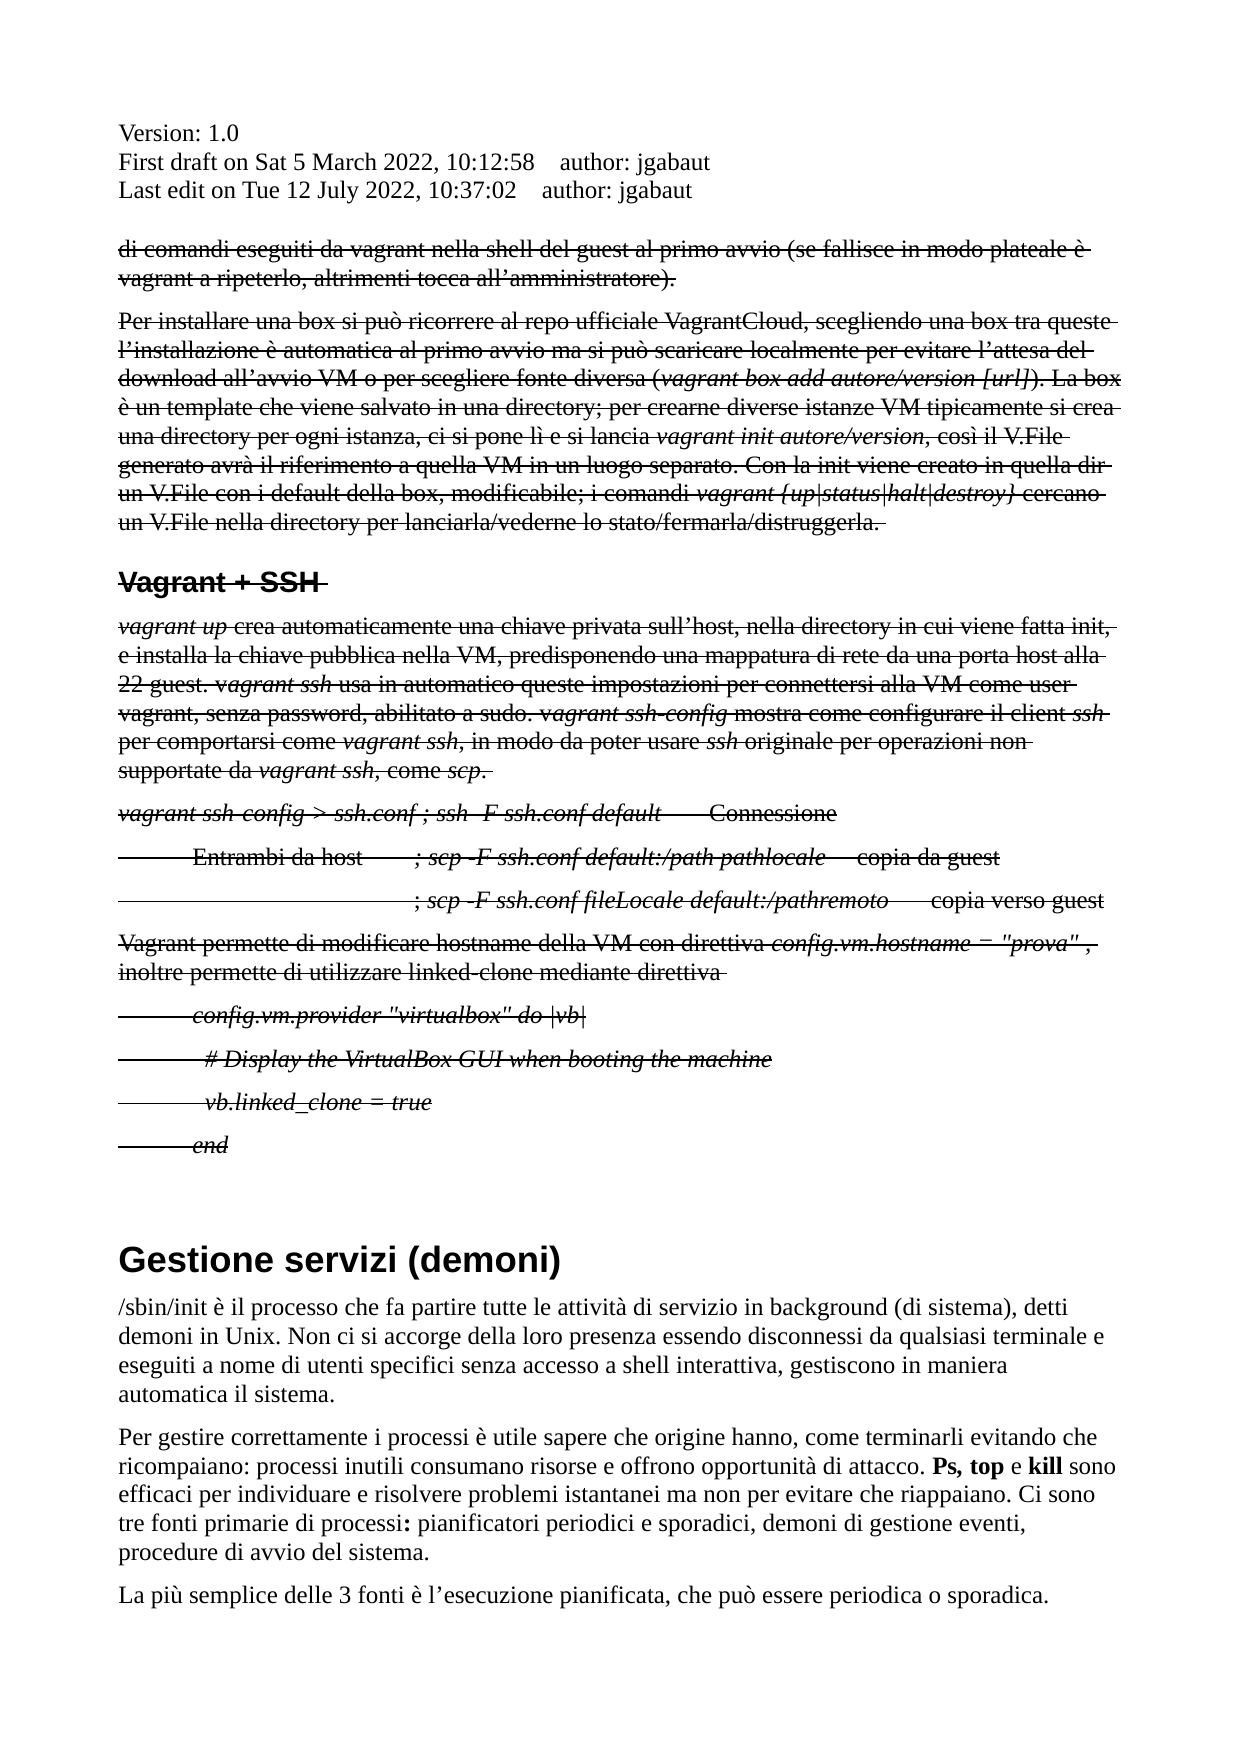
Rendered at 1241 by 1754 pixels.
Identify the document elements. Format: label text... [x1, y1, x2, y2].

text ; scp -F ssh.conf fileLocale default:/pathremoto copia verso guest [118, 885, 1122, 914]
subtitle Vagrant + SSH [118, 565, 1122, 599]
text Vagrant permette di modificare hostname della VM con direttiva config.vm.hostname = "prova" , inoltre permette di utilizzare linked-clone mediante direttiva [118, 928, 1122, 986]
text # Display the VirtualBox GUI when booting the machine [118, 1044, 1122, 1073]
text Per installare una box si può ricorrere al repo ufficiale VagrantCloud, scegliendo una box tra queste l’installazione è automatica al primo avvio ma si può scaricare localmente per evitare l’attesa del download all’avvio VM o per scegliere fonte diversa (vagrant box add autore/version [url]). La box è un template che viene salvato in una directory; per crearne diverse istanze VM tipicamente si crea una directory per ogni istanza, ci si pone lì e si lancia vagrant init autore/version, così il V.File generato avrà il riferimento a quella VM in un luogo separato. Con la init viene creato in quella dir un V.File con i default della box, modificabile; i comandi vagrant {up|status|halt|destroy} cercano un V.File nella directory per lanciarla/vederne lo stato/fermarla/distruggerla. [118, 306, 1122, 536]
text /sbin/init è il processo che fa partire tutte le attività di servizio in background (di sistema), detti demoni in Unix. Non ci si accorge della loro presenza essendo disconnessi da qualsiasi terminale e eseguiti a nome di utenti specifici senza accesso a shell interattiva, gestiscono in maniera automatica il sistema. [118, 1292, 1122, 1407]
text di comandi eseguiti da vagrant nella shell del guest al primo avvio (se fallisce in modo plateale è vagrant a ripeterlo, altrimenti tocca all’amministratore). [118, 234, 1122, 291]
subtitle Gestione servizi (demoni) [118, 1238, 1122, 1280]
text vagrant ssh-config > ssh.conf ; ssh -F ssh.conf default Connessione [118, 798, 1122, 827]
text La più semplice delle 3 fonti è l’esecuzione pianificata, che può essere periodica o sporadica. [118, 1580, 1122, 1609]
text Entrambi da host ; scp -F ssh.conf default:/path pathlocale copia da guest [118, 842, 1122, 871]
text vagrant up crea automaticamente una chiave privata sull’host, nella directory in cui viene fatta init, e installa la chiave pubblica nella VM, predisponendo una mappatura di rete da una porta host alla 22 guest. vagrant ssh usa in automatico queste impostazioni per connettersi alla VM come user vagrant, senza password, abilitato a sudo. vagrant ssh-config mostra come configurare il client ssh per comportarsi come vagrant ssh, in modo da poter usare ssh originale per operazioni non supportate da vagrant ssh, come scp. [118, 611, 1122, 784]
text vb.linked_clone = true [118, 1087, 1122, 1116]
text config.vm.provider "virtualbox" do |vb| [118, 1001, 1122, 1029]
text Per gestire correttamente i processi è utile sapere che origine hanno, come terminarli evitando che ricompaiano: processi inutili consumano risorse e offrono opportunità di attacco. Ps, top e kill sono efficaci per individuare e risolvere problemi istantanei ma non per evitare che riappaiano. Ci sono tre fonti primarie di processi: pianificatori periodici e sporadici, demoni di gestione eventi, procedure di avvio del sistema. [118, 1422, 1122, 1566]
text end [118, 1131, 1122, 1159]
